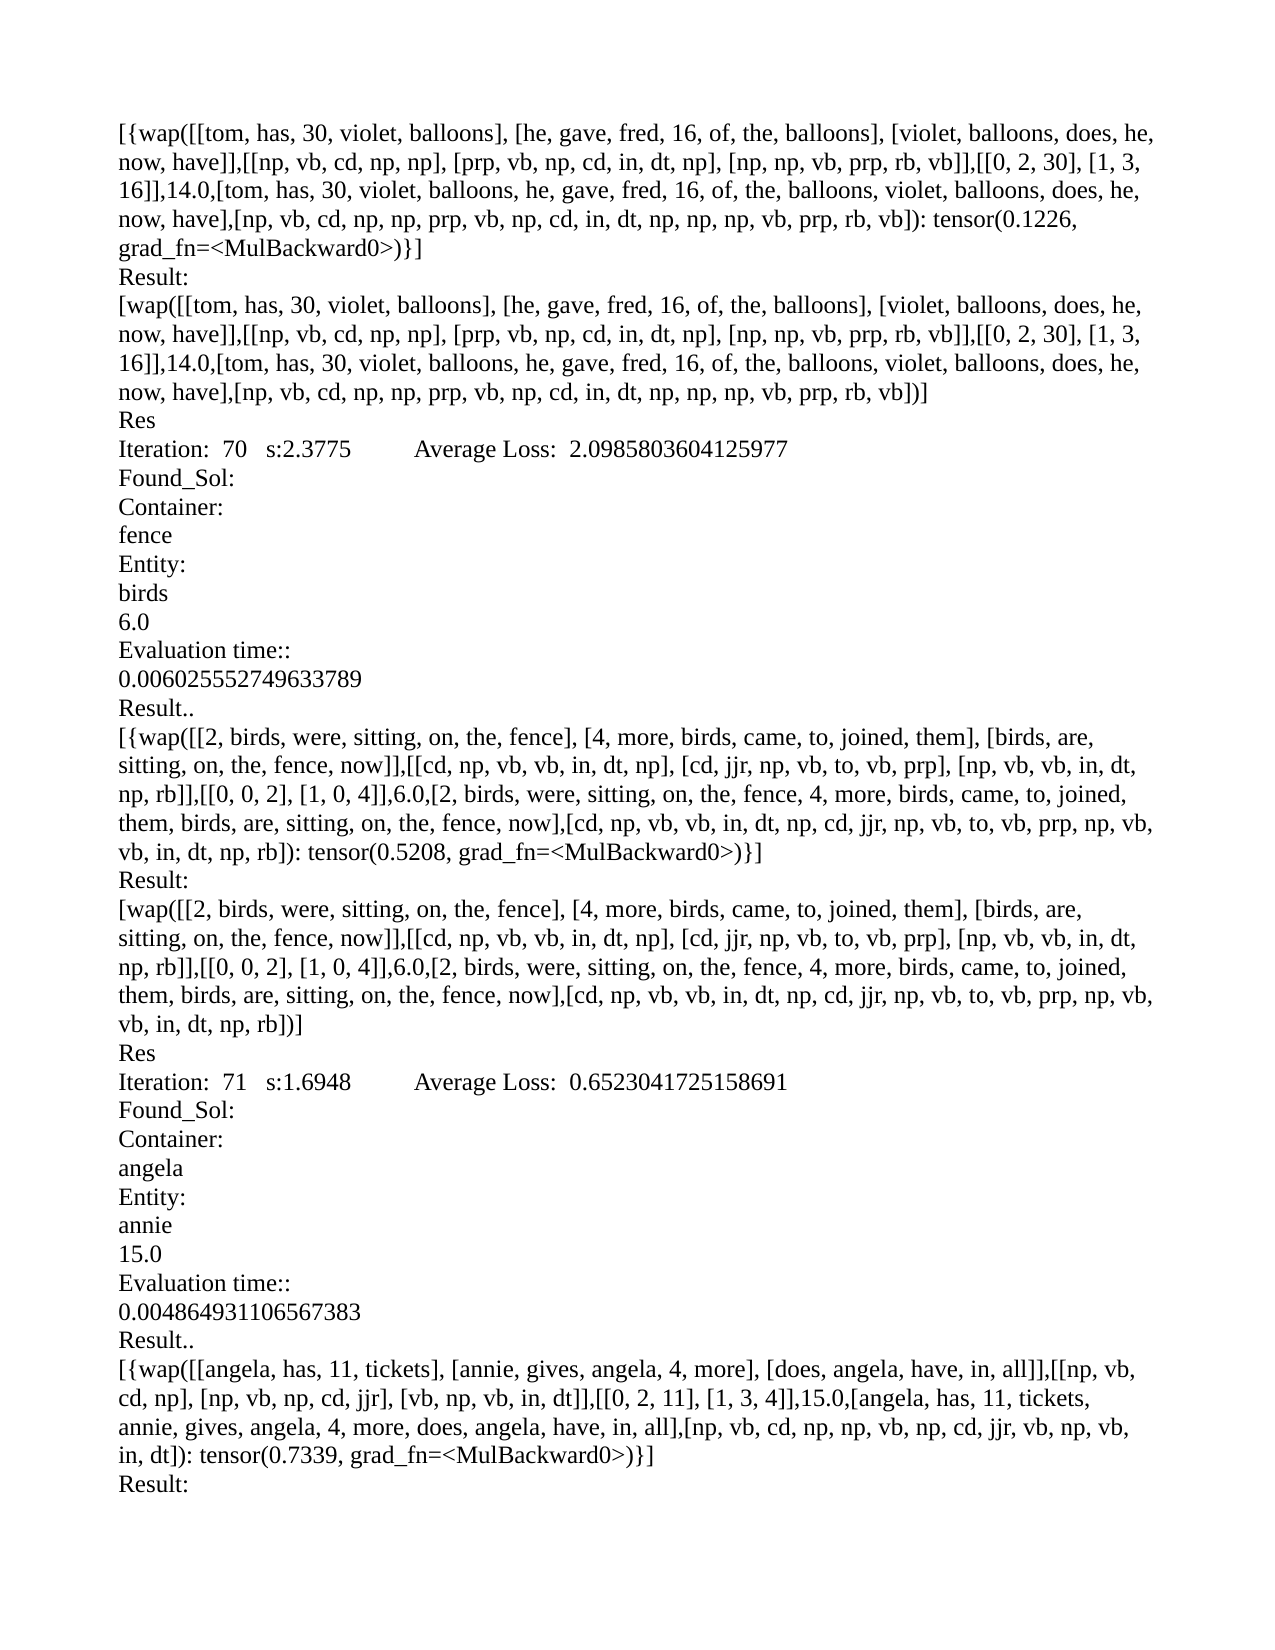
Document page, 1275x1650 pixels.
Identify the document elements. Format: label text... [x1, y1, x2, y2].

text birds [118, 578, 1157, 607]
text [{wap([[tom, has, 30, violet, balloons], [he, gave, fred, 16, of, the, balloons], [violet, balloons, does, he, now, have]],[[np, vb, cd, np, np], [prp, vb, np, cd, in, dt, np], [np, np, vb, prp, rb, vb]],[[0, 2, 30], [1, 3, 16]],14.0,[tom, has, 30, violet, balloons, he, gave, fred, 16, of, the, balloons, violet, balloons, does, he, now, have],[np, vb, cd, np, np, prp, vb, np, cd, in, dt, np, np, np, vb, prp, rb, vb]): tensor(0.1226, grad_fn=<MulBackward0>)}] [118, 118, 1157, 262]
text 0.006025552749633789 [118, 664, 1157, 693]
text 0.004864931106567383 [118, 1297, 1157, 1326]
text Result.. [118, 693, 1157, 722]
text Evaluation time:: [118, 1268, 1157, 1297]
text Iteration: 70 s:2.3775 Average Loss: 2.0985803604125977 [118, 434, 1157, 463]
text Res [118, 406, 1157, 434]
text annie [118, 1211, 1157, 1239]
text 15.0 [118, 1239, 1157, 1268]
text angela [118, 1153, 1157, 1182]
text [wap([[tom, has, 30, violet, balloons], [he, gave, fred, 16, of, the, balloons], [violet, balloons, does, he, now, have]],[[np, vb, cd, np, np], [prp, vb, np, cd, in, dt, np], [np, np, vb, prp, rb, vb]],[[0, 2, 30], [1, 3, 16]],14.0,[tom, has, 30, violet, balloons, he, gave, fred, 16, of, the, balloons, violet, balloons, does, he, now, have],[np, vb, cd, np, np, prp, vb, np, cd, in, dt, np, np, np, vb, prp, rb, vb])] [118, 291, 1157, 406]
text [{wap([[2, birds, were, sitting, on, the, fence], [4, more, birds, came, to, joined, them], [birds, are, sitting, on, the, fence, now]],[[cd, np, vb, vb, in, dt, np], [cd, jjr, np, vb, to, vb, prp], [np, vb, vb, in, dt, np, rb]],[[0, 0, 2], [1, 0, 4]],6.0,[2, birds, were, sitting, on, the, fence, 4, more, birds, came, to, joined, them, birds, are, sitting, on, the, fence, now],[cd, np, vb, vb, in, dt, np, cd, jjr, np, vb, to, vb, prp, np, vb, vb, in, dt, np, rb]): tensor(0.5208, grad_fn=<MulBackward0>)}] [118, 722, 1157, 866]
text Iteration: 71 s:1.6948 Average Loss: 0.6523041725158691 [118, 1067, 1157, 1096]
text Result: [118, 1469, 1157, 1498]
text fence [118, 521, 1157, 549]
text Found_Sol: [118, 463, 1157, 492]
text Entity: [118, 549, 1157, 578]
text Result: [118, 866, 1157, 894]
text Container: [118, 492, 1157, 521]
text Evaluation time:: [118, 636, 1157, 664]
text Container: [118, 1124, 1157, 1153]
text 6.0 [118, 607, 1157, 636]
text [wap([[2, birds, were, sitting, on, the, fence], [4, more, birds, came, to, joined, them], [birds, are, sitting, on, the, fence, now]],[[cd, np, vb, vb, in, dt, np], [cd, jjr, np, vb, to, vb, prp], [np, vb, vb, in, dt, np, rb]],[[0, 0, 2], [1, 0, 4]],6.0,[2, birds, were, sitting, on, the, fence, 4, more, birds, came, to, joined, them, birds, are, sitting, on, the, fence, now],[cd, np, vb, vb, in, dt, np, cd, jjr, np, vb, to, vb, prp, np, vb, vb, in, dt, np, rb])] [118, 894, 1157, 1038]
text Result: [118, 262, 1157, 291]
text Found_Sol: [118, 1096, 1157, 1124]
text Entity: [118, 1182, 1157, 1211]
text Result.. [118, 1326, 1157, 1354]
text Res [118, 1038, 1157, 1067]
text [{wap([[angela, has, 11, tickets], [annie, gives, angela, 4, more], [does, angela, have, in, all]],[[np, vb, cd, np], [np, vb, np, cd, jjr], [vb, np, vb, in, dt]],[[0, 2, 11], [1, 3, 4]],15.0,[angela, has, 11, tickets, annie, gives, angela, 4, more, does, angela, have, in, all],[np, vb, cd, np, np, vb, np, cd, jjr, vb, np, vb, in, dt]): tensor(0.7339, grad_fn=<MulBackward0>)}] [118, 1354, 1157, 1469]
